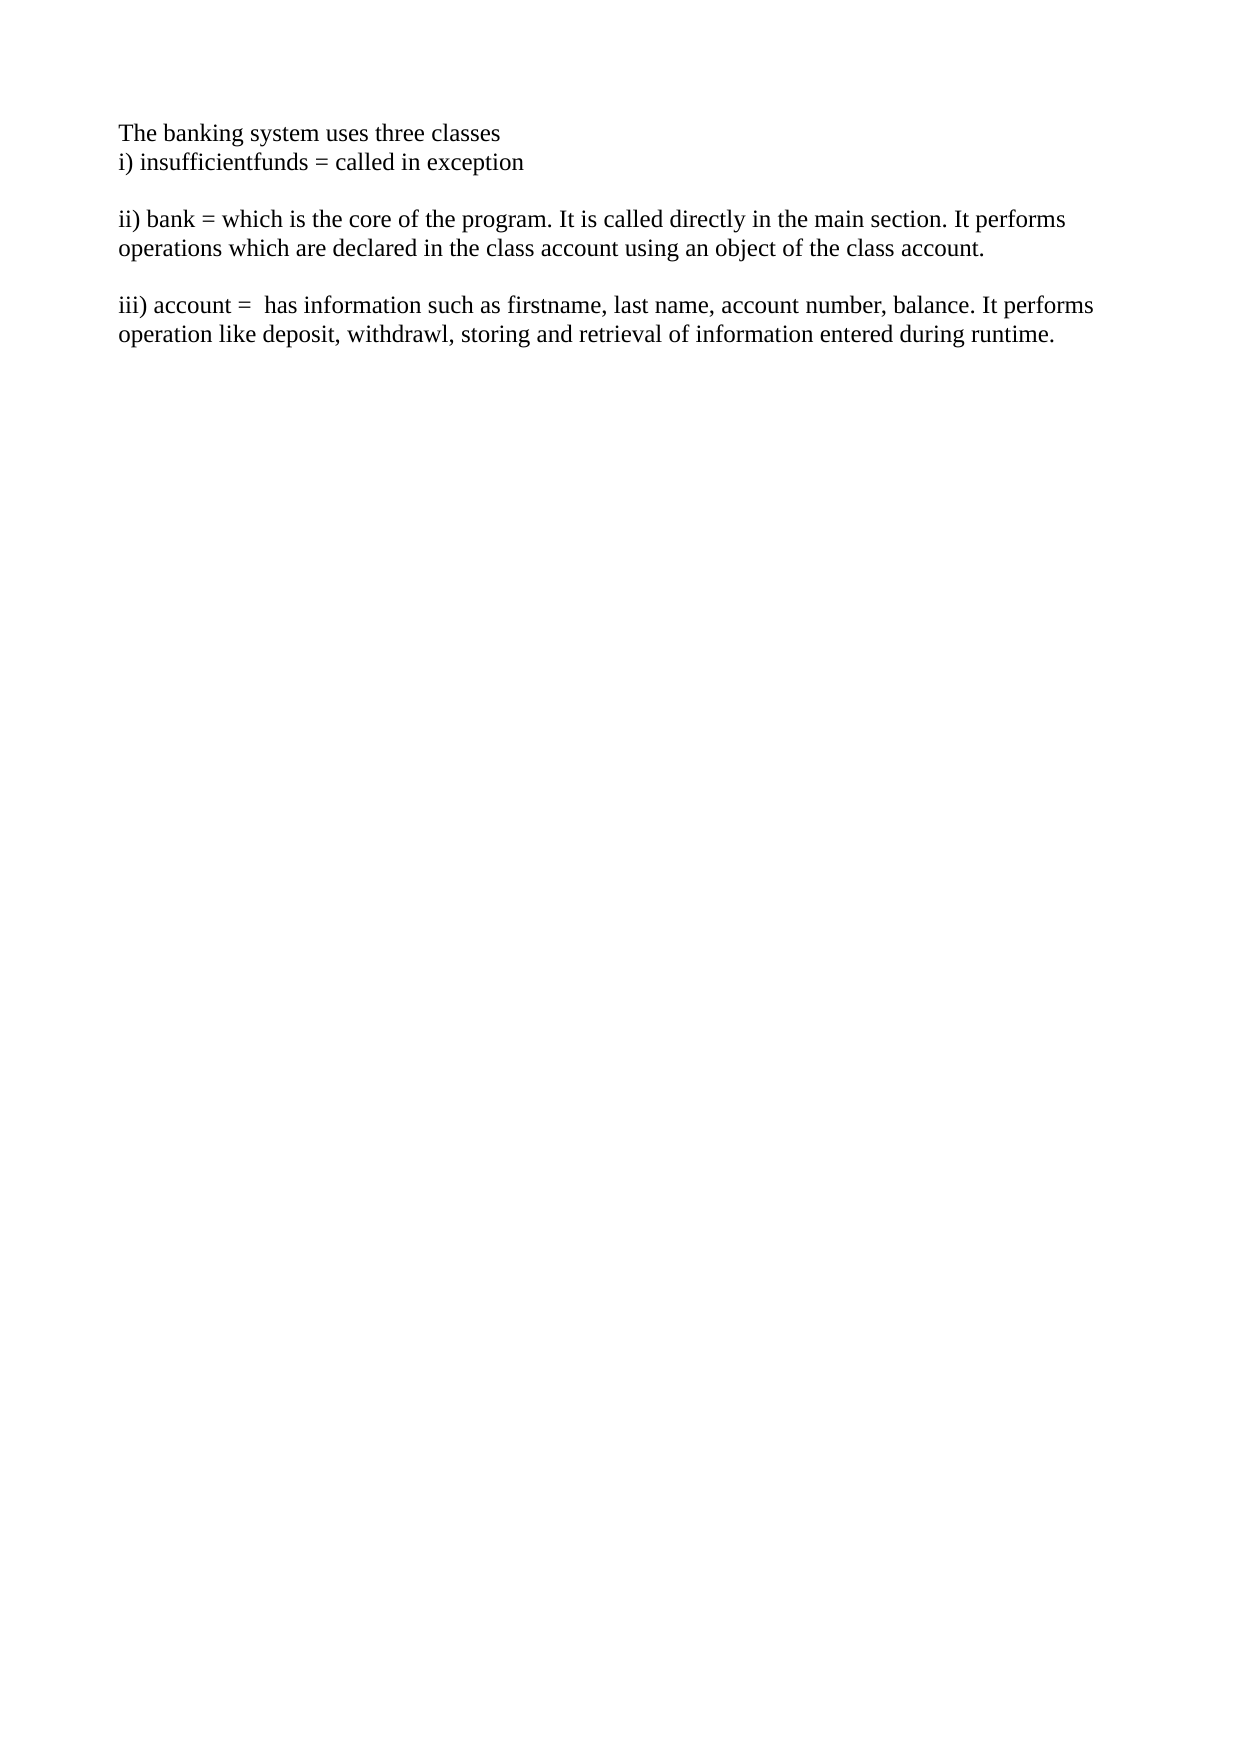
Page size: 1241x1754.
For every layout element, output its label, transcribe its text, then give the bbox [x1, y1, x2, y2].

text iii) account = has information such as firstname, last name, account number, balance. It performs operation like deposit, withdrawl, storing and retrieval of information entered during runtime. [118, 291, 1122, 348]
text The banking system uses three classes [118, 118, 1122, 147]
text i) insufficientfunds = called in exception [118, 147, 1122, 176]
text ii) bank = which is the core of the program. It is called directly in the main section. It performs operations which are declared in the class account using an object of the class account. [118, 204, 1122, 262]
